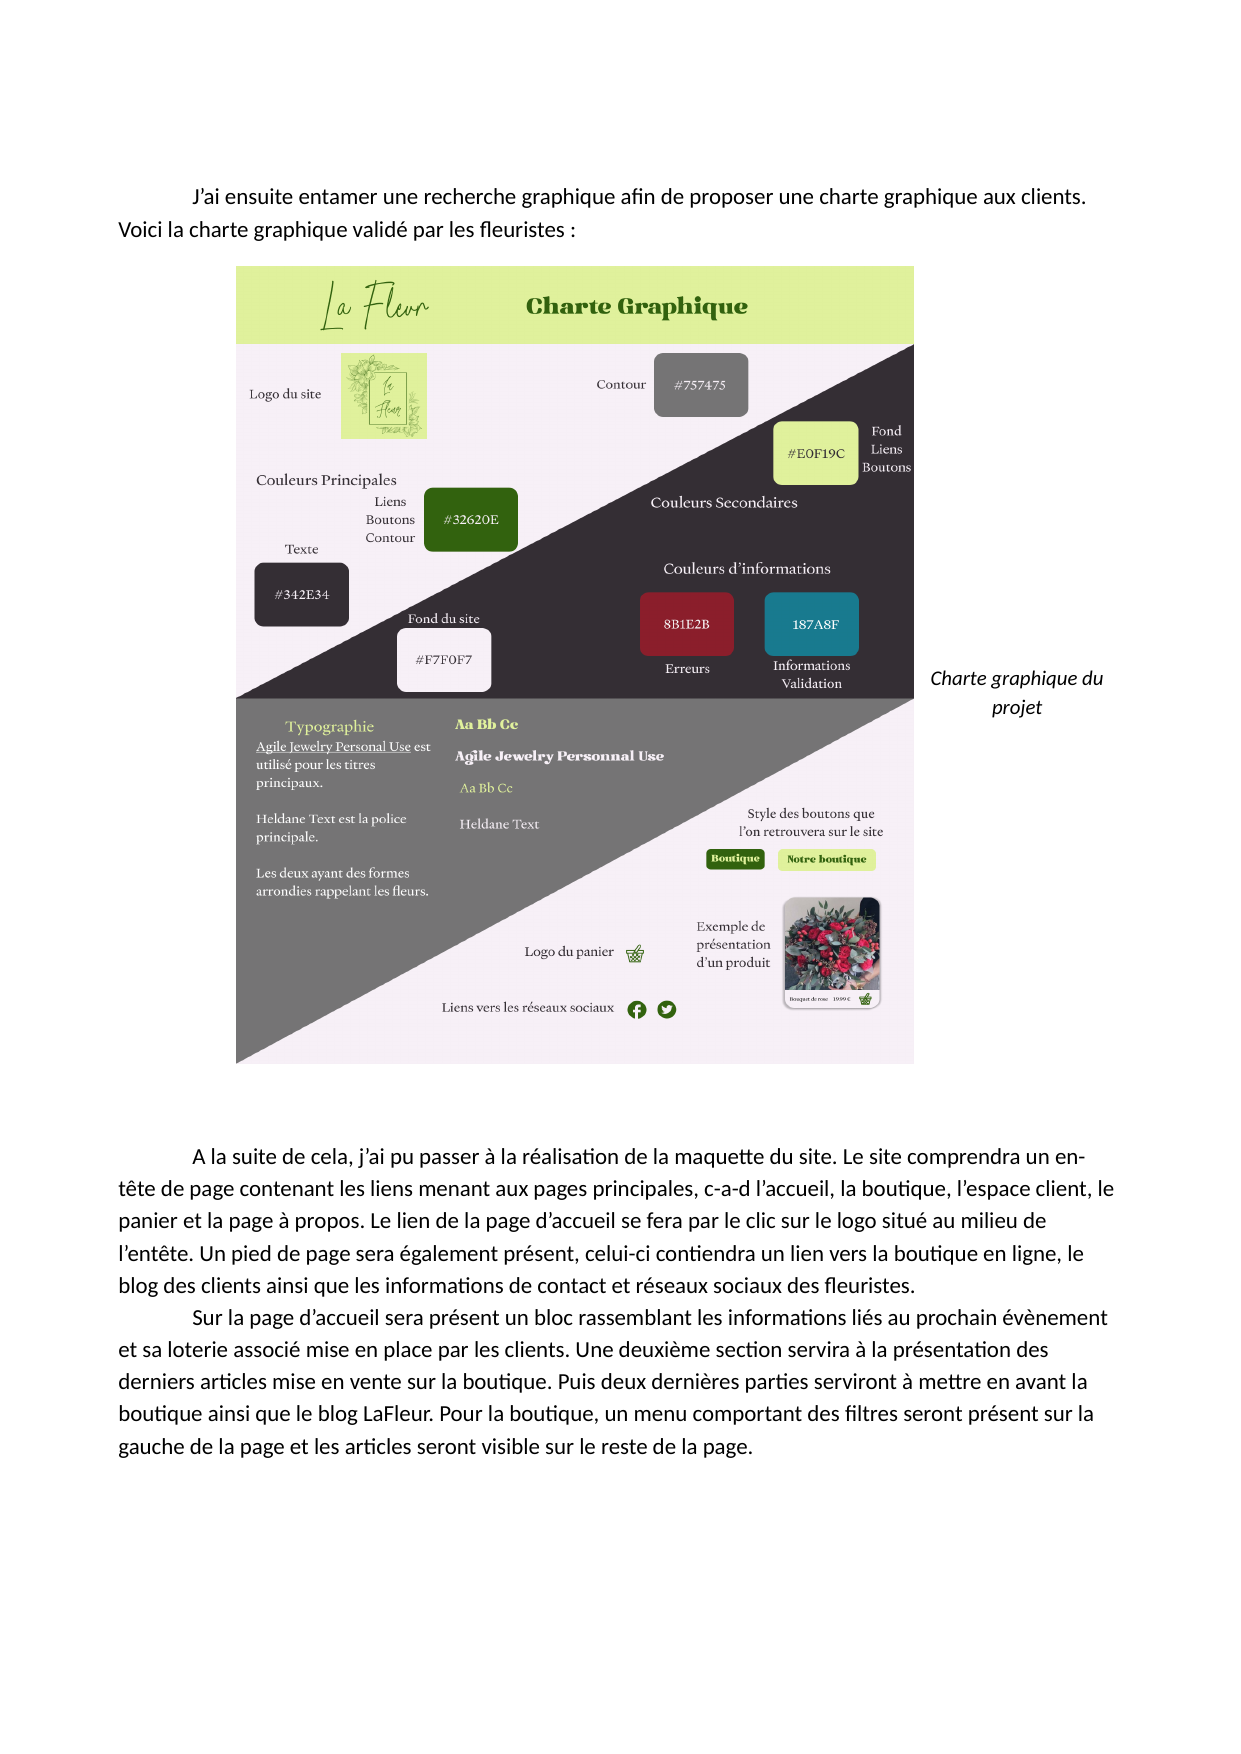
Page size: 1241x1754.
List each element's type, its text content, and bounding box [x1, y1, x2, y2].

picture [236, 266, 914, 1064]
text Charte graphique du projet [914, 665, 1122, 720]
text J’ai ensuite entamer une recherche graphique afin de proposer une charte graphique aux clients. Voici la charte graphique validé par les fleuristes : [118, 182, 1122, 243]
text [118, 665, 236, 720]
text A la suite de cela, j’ai pu passer à la réalisation de la maquette du site. Le site comprendra un en-tête de page contenant les liens menant aux pages principales, c-a-d l’accueil, la boutique, l’espace client, le panier et la page à propos. Le lien de la page d’accueil se fera par le clic sur le logo situé au milieu de l’entête. Un pied de page sera également présent, celui-ci contiendra un lien vers la boutique en ligne, le blog des clients ainsi que les informations de contact et réseaux sociaux des fleuristes. [118, 1142, 1122, 1299]
text Sur la page d’accueil sera présent un bloc rassemblant les informations liés au prochain évènement et sa loterie associé mise en place par les clients. Une deuxième section servira à la présentation des derniers articles mise en vente sur la boutique. Puis deux dernières parties serviront à mettre en avant la boutique ainsi que le blog LaFleur. Pour la boutique, un menu comportant des filtres seront présent sur la gauche de la page et les articles seront visible sur le reste de la page. [118, 1303, 1122, 1460]
